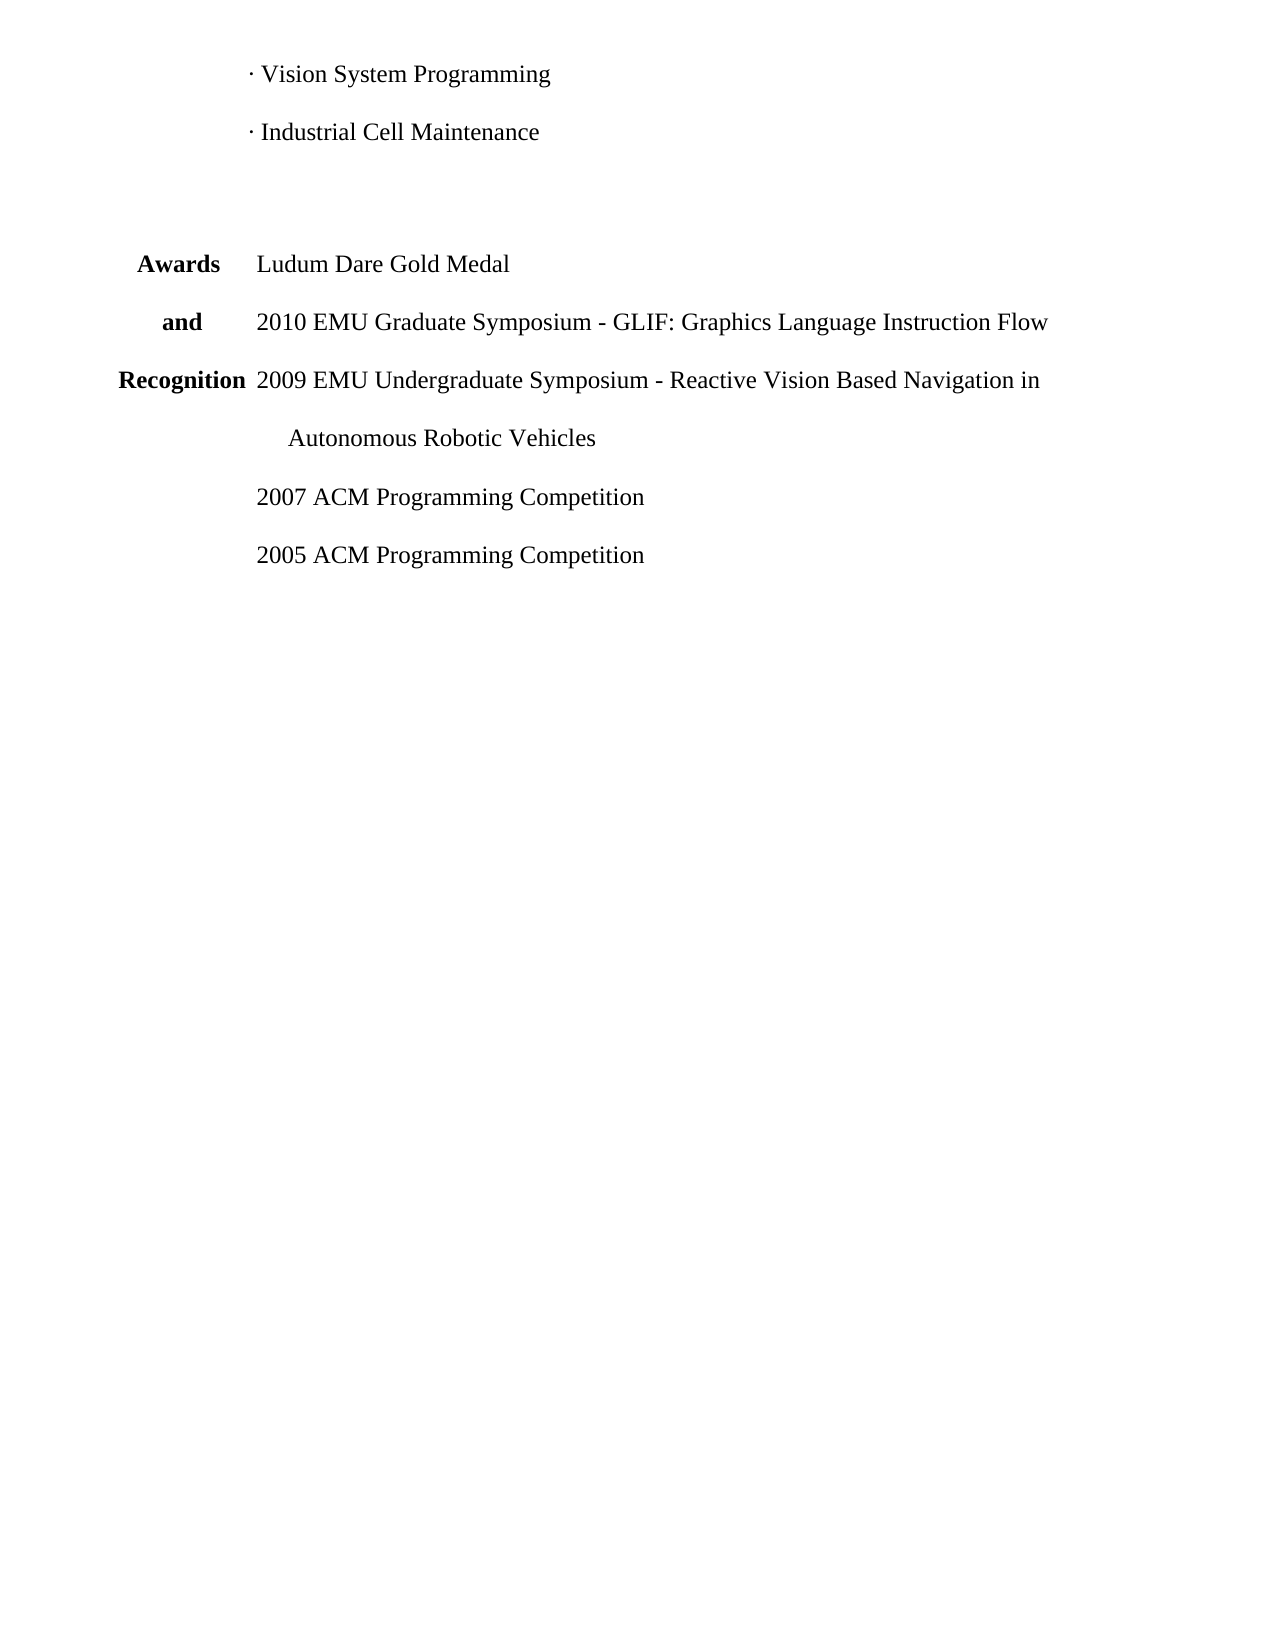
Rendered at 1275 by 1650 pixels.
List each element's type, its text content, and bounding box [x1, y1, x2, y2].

table_cell and [118, 307, 256, 365]
table_cell 2010 EMU Graduate Symposium - GLIF: Graphics Language Instruction Flow [256, 307, 1063, 365]
table_cell [248, 210, 999, 244]
table_cell [842, 117, 999, 176]
table_cell 2005 ACM Programming Competition [256, 540, 1063, 598]
table_cell Recognition [118, 365, 256, 423]
table_cell Autonomous Robotic Vehicles [256, 424, 1063, 482]
table_cell [118, 59, 248, 117]
table_cell [248, 176, 999, 210]
table_cell [256, 598, 1063, 632]
table_header Awards [118, 249, 256, 307]
table_cell [118, 540, 256, 598]
table_cell ∙ Industrial Cell Maintenance [248, 117, 842, 176]
table_cell [118, 210, 248, 244]
table_cell ∙ Vision System Programming [248, 59, 842, 117]
table_cell [118, 117, 248, 176]
table_cell [118, 482, 256, 540]
table_cell 2007 ACM Programming Competition [256, 482, 1063, 540]
table_cell [118, 424, 256, 482]
table_header Ludum Dare Gold Medal [256, 249, 1063, 307]
table_cell 2009 EMU Undergraduate Symposium - Reactive Vision Based Navigation in [256, 365, 1063, 423]
table_cell [118, 176, 248, 210]
table_cell [842, 59, 999, 117]
table_cell [118, 598, 256, 632]
